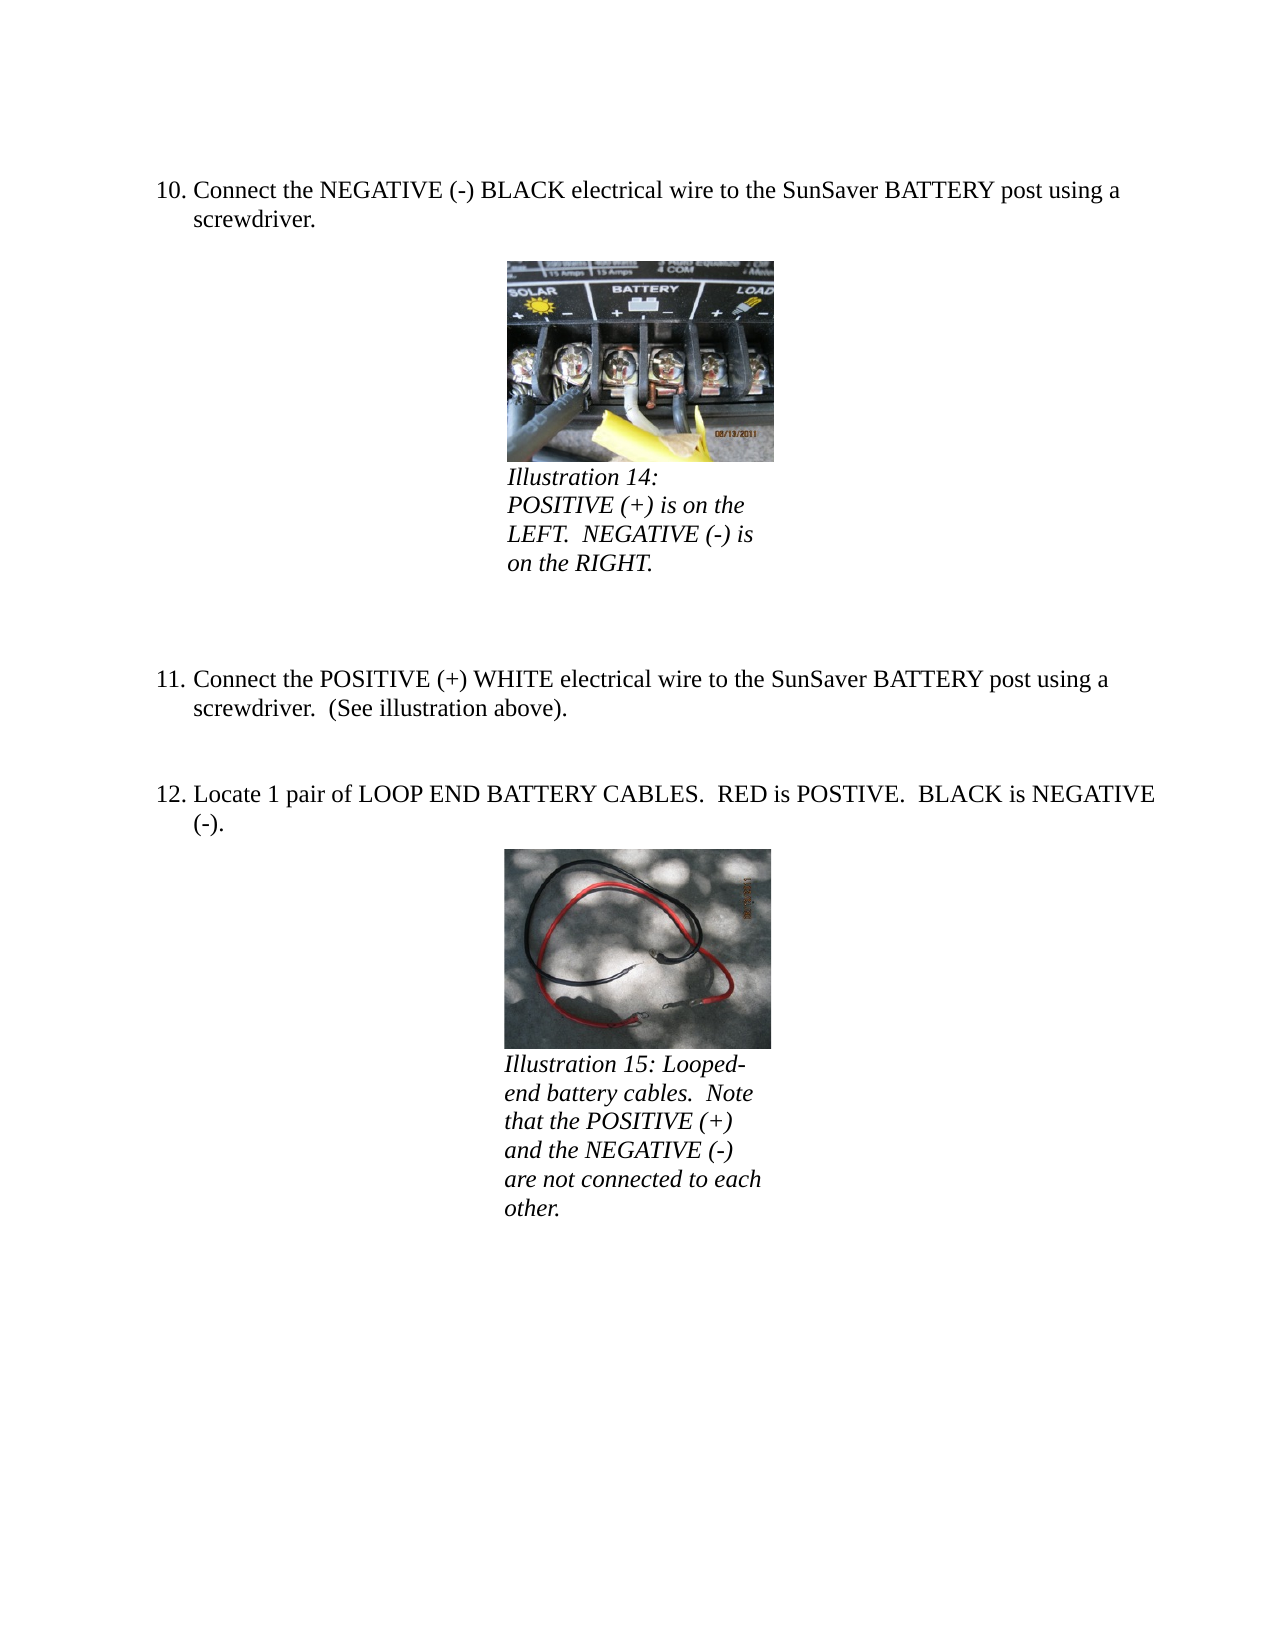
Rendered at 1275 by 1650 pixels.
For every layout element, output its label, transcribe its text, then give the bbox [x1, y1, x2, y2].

picture [507, 261, 774, 462]
list Connect the POSITIVE (+) WHITE electrical wire to the SunSaver BATTERY post using a screwdriver. (See illustration above). [156, 664, 1157, 722]
picture [504, 849, 772, 1049]
list Illustration 14: POSITIVE (+) is on the LEFT. NEGATIVE (-) is on the RIGHT. [507, 462, 774, 577]
list Illustration 15: Looped-end battery cables. Note that the POSITIVE (+) and the NEGATIVE (-) are not connected to each other. [504, 1049, 771, 1221]
list Connect the NEGATIVE (-) BLACK electrical wire to the SunSaver BATTERY post using a screwdriver. [156, 176, 1157, 233]
list Locate 1 pair of LOOP END BATTERY CABLES. RED is POSTIVE. BLACK is NEGATIVE (-). [156, 779, 1157, 837]
